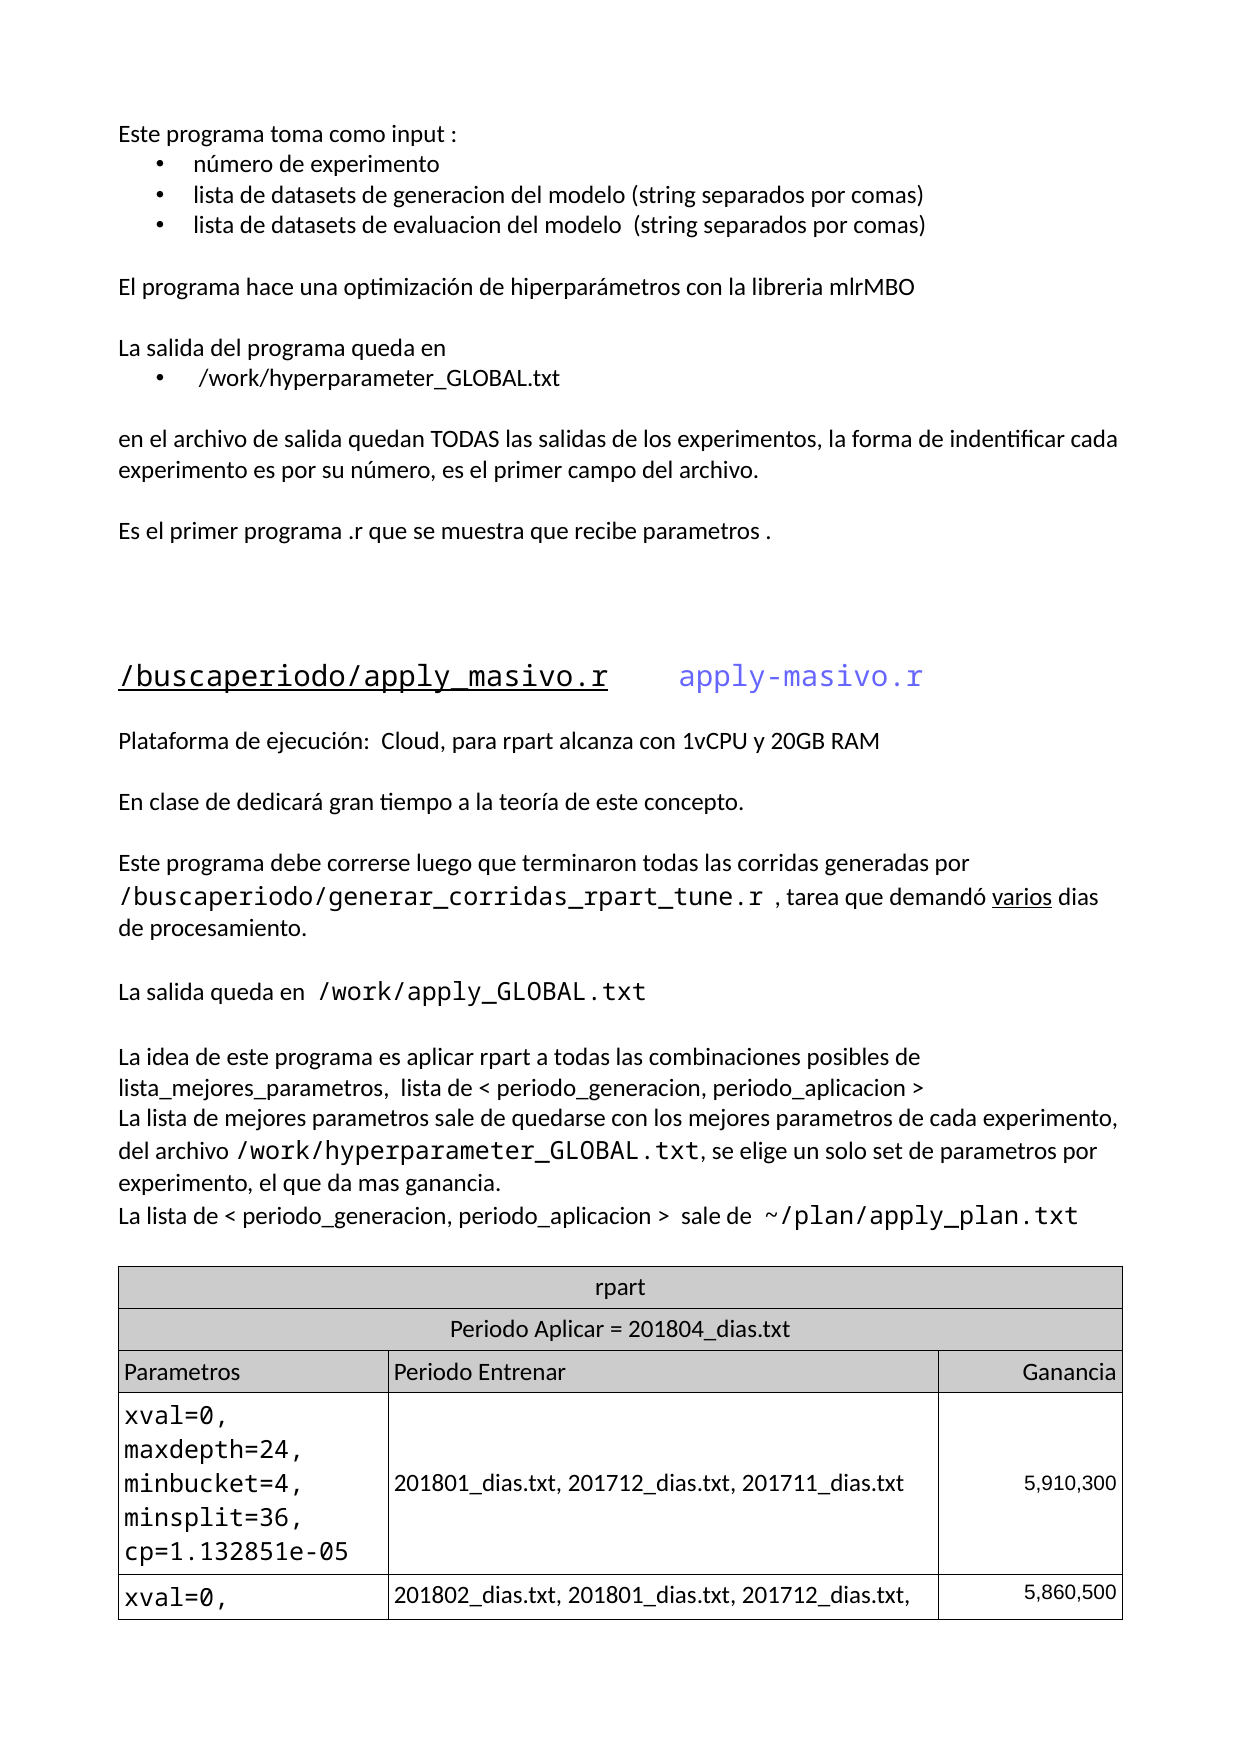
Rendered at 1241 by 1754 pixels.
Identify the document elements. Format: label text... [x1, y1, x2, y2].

table_header rpart [119, 1267, 1122, 1308]
text La salida del programa queda en [118, 332, 1122, 362]
text Este programa debe correrse luego que terminaron todas las corridas generadas por /buscaperiodo/generar_corridas_rpart_tune.r , tarea que demandó varios dias de procesamiento. [118, 848, 1122, 943]
table_cell Periodo Entrenar [389, 1351, 938, 1392]
text en el archivo de salida quedan TODAS las salidas de los experimentos, la forma de indentificar cada experimento es por su número, es el primer campo del archivo. [118, 423, 1122, 484]
text El programa hace una optimización de hiperparámetros con la libreria mlrMBO [118, 271, 1122, 301]
table_cell Ganancia [939, 1351, 1122, 1392]
text /buscaperiodo/apply_masivo.r apply-masivo.r [118, 655, 1122, 695]
list lista de datasets de evaluacion del modelo (string separados por comas) [156, 210, 1122, 240]
list lista de datasets de generacion del modelo (string separados por comas) [156, 179, 1122, 210]
text La lista de < periodo_generacion, periodo_aplicacion > sale de ~/plan/apply_plan.txt [118, 1197, 1122, 1232]
text La lista de mejores parametros sale de quedarse con los mejores parametros de cada experimento, del archivo /work/hyperparameter_GLOBAL.txt, se elige un solo set de parametros por experimento, el que da mas ganancia. [118, 1102, 1122, 1197]
table_cell xval=0, [119, 1575, 388, 1619]
table_cell Periodo Aplicar = 201804_dias.txt [119, 1309, 1122, 1350]
text Plataforma de ejecución: Cloud, para rpart alcanza con 1vCPU y 20GB RAM [118, 726, 1122, 756]
table_cell 5,910,300 [939, 1393, 1122, 1574]
table_cell Parametros [119, 1351, 388, 1392]
table_cell xval=0, maxdepth=24, minbucket=4, minsplit=36, cp=1.132851e-05 [119, 1393, 388, 1574]
list número de experimento [156, 149, 1122, 179]
text La idea de este programa es aplicar rpart a todas las combinaciones posibles de lista_mejores_parametros, lista de < periodo_generacion, periodo_aplicacion > [118, 1041, 1122, 1102]
text En clase de dedicará gran tiempo a la teoría de este concepto. [118, 787, 1122, 817]
list /work/hyperparameter_GLOBAL.txt [156, 362, 1122, 393]
table_cell 5,860,500 [939, 1575, 1122, 1619]
text Es el primer programa .r que se muestra que recibe parametros . [118, 515, 1122, 545]
text La salida queda en /work/apply_GLOBAL.txt [118, 973, 1122, 1007]
table_cell 201801_dias.txt, 201712_dias.txt, 201711_dias.txt [389, 1393, 938, 1574]
text Este programa toma como input : [118, 118, 1122, 149]
table_cell 201802_dias.txt, 201801_dias.txt, 201712_dias.txt, [389, 1575, 938, 1619]
